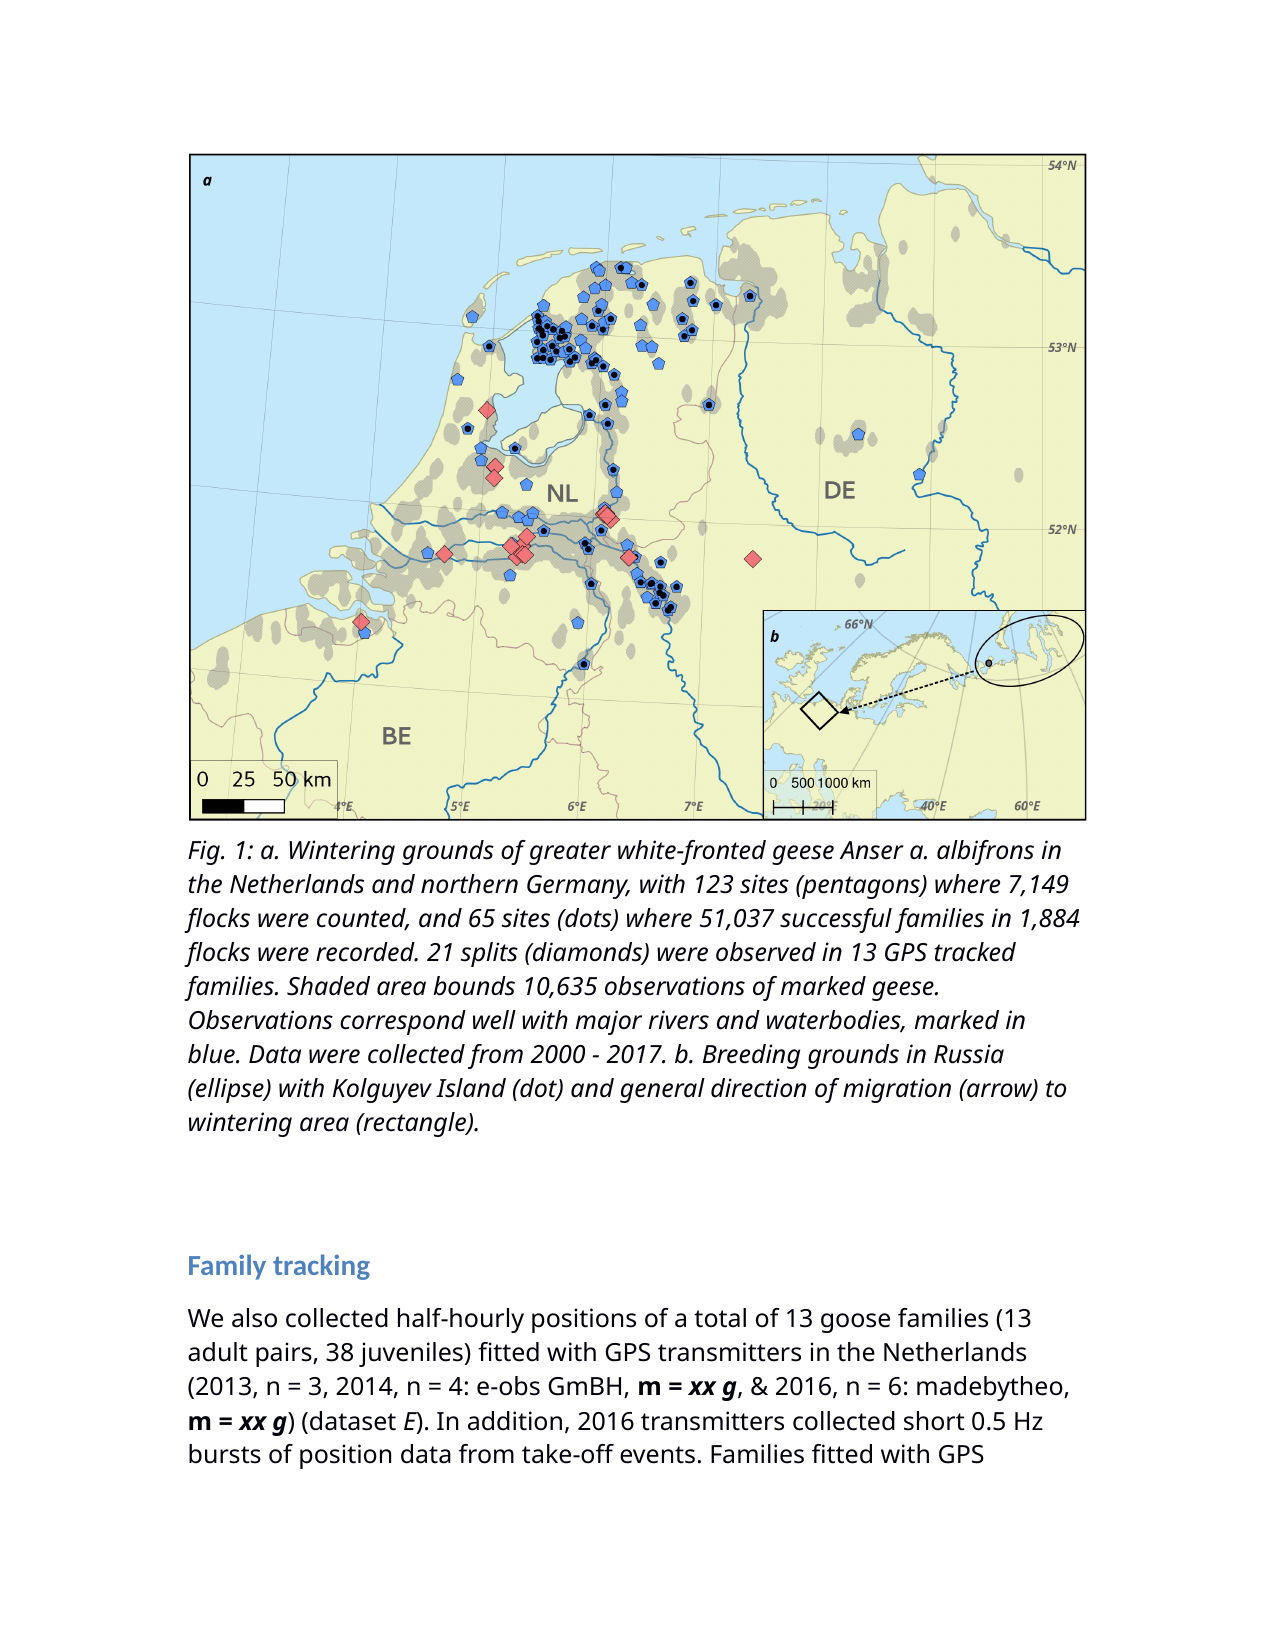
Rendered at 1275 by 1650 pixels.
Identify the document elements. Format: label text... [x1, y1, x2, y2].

subtitle Family tracking [187, 1247, 1087, 1282]
picture [187, 150, 1088, 825]
text Fig. 1: a. Wintering grounds of greater white-fronted geese Anser a. albifrons in the Netherlands and northern Germany, with 123 sites (pentagons) where 7,149 flocks were counted, and 65 sites (dots) where 51,037 successful families in 1,884 flocks were recorded. 21 splits (diamonds) were observed in 13 GPS tracked families. Shaded area bounds 10,635 observations of marked geese. Observations correspond well with major rivers and waterbodies, marked in blue. Data were collected from 2000 - 2017. b. Breeding grounds in Russia (ellipse) with Kolguyev Island (dot) and general direction of migration (arrow) to wintering area (rectangle). [187, 825, 1087, 1139]
text We also collected half-hourly positions of a total of 13 goose families (13 adult pairs, 38 juveniles) fitted with GPS transmitters in the Netherlands (2013, n = 3, 2014, n = 4: e-obs GmBH, m = xx g, & 2016, n = 6: madebytheo, m = xx g) (dataset E). In addition, 2016 transmitters collected short 0.5 Hz bursts of position data from take-off events. Families fitted with GPS [187, 1301, 1087, 1471]
